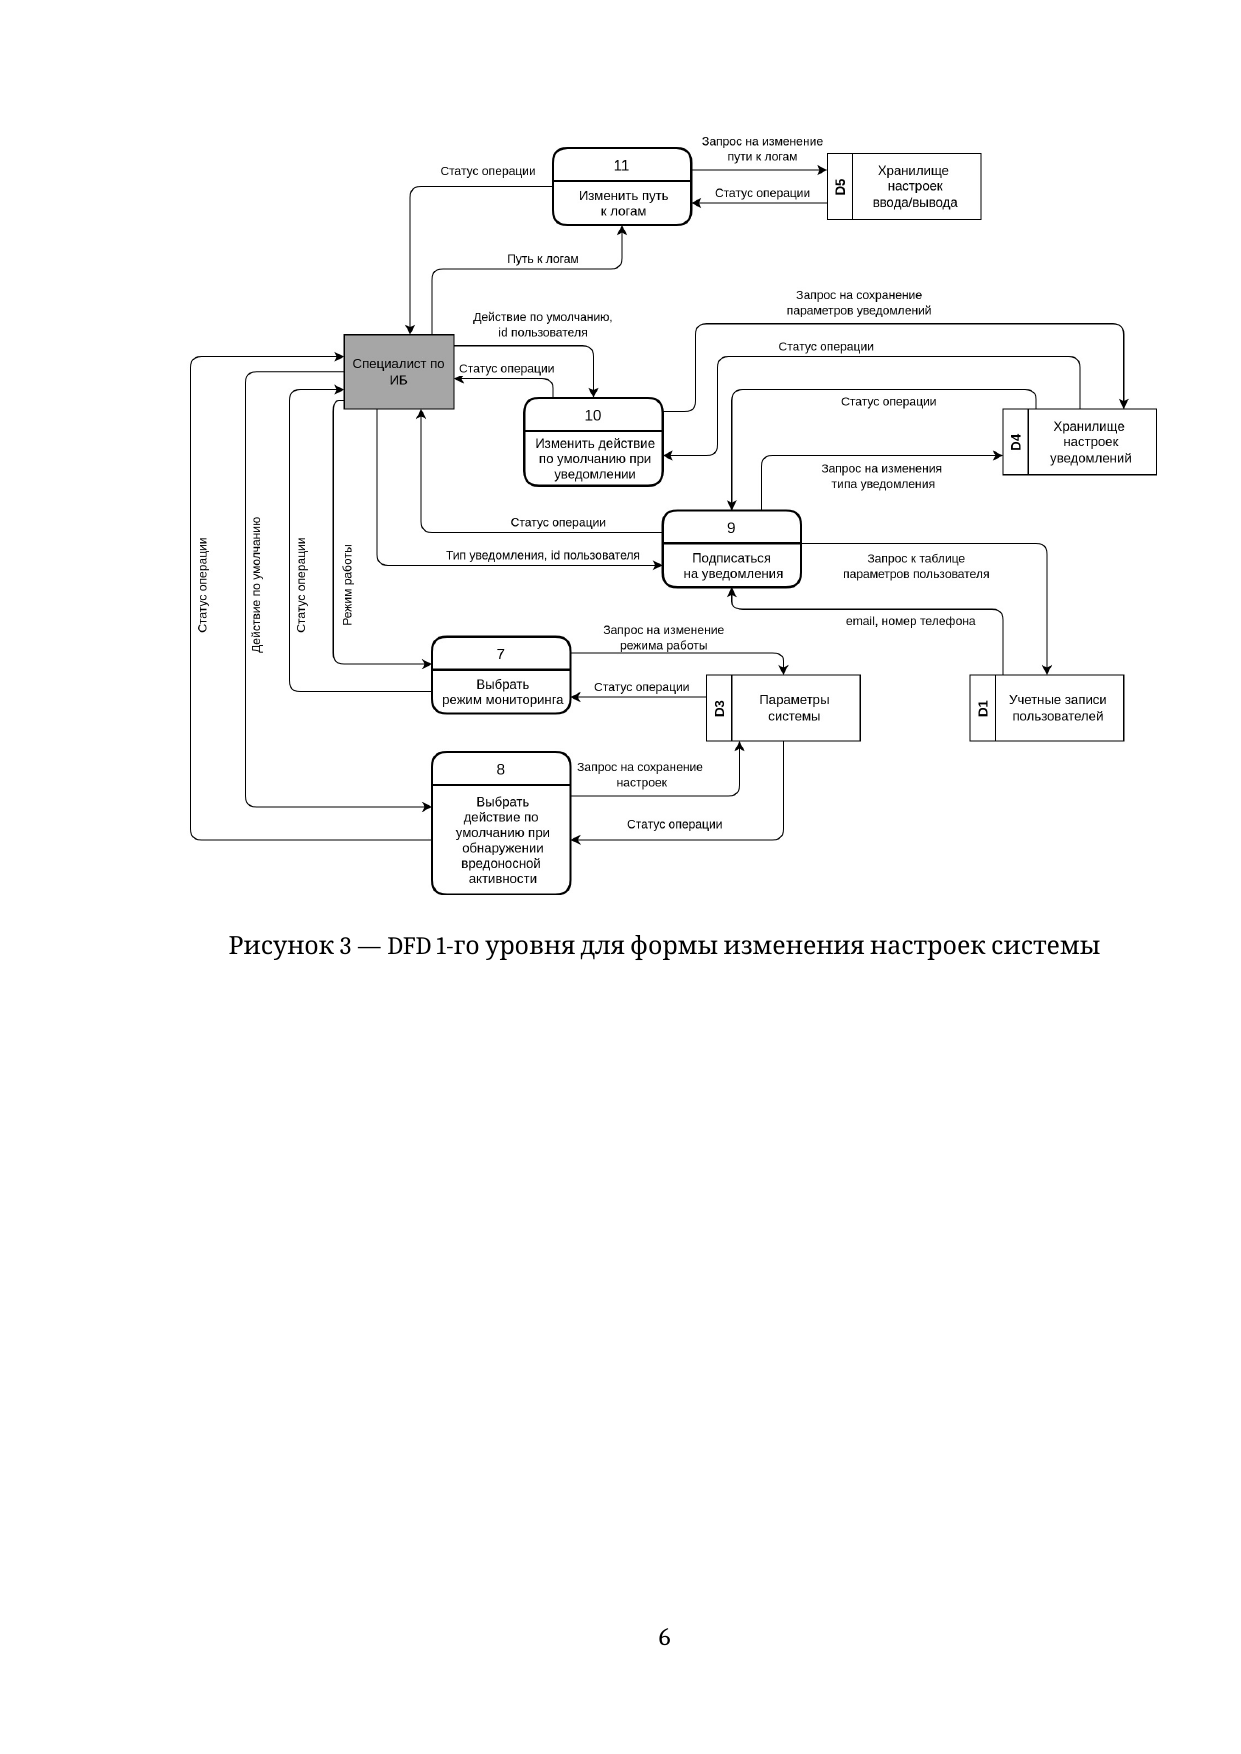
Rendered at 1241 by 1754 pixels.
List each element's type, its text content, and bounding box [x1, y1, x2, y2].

picture [182, 133, 1157, 895]
text Рисунок 3 — DFD 1-го уровня для формы изменения настроек системы [177, 932, 1152, 961]
